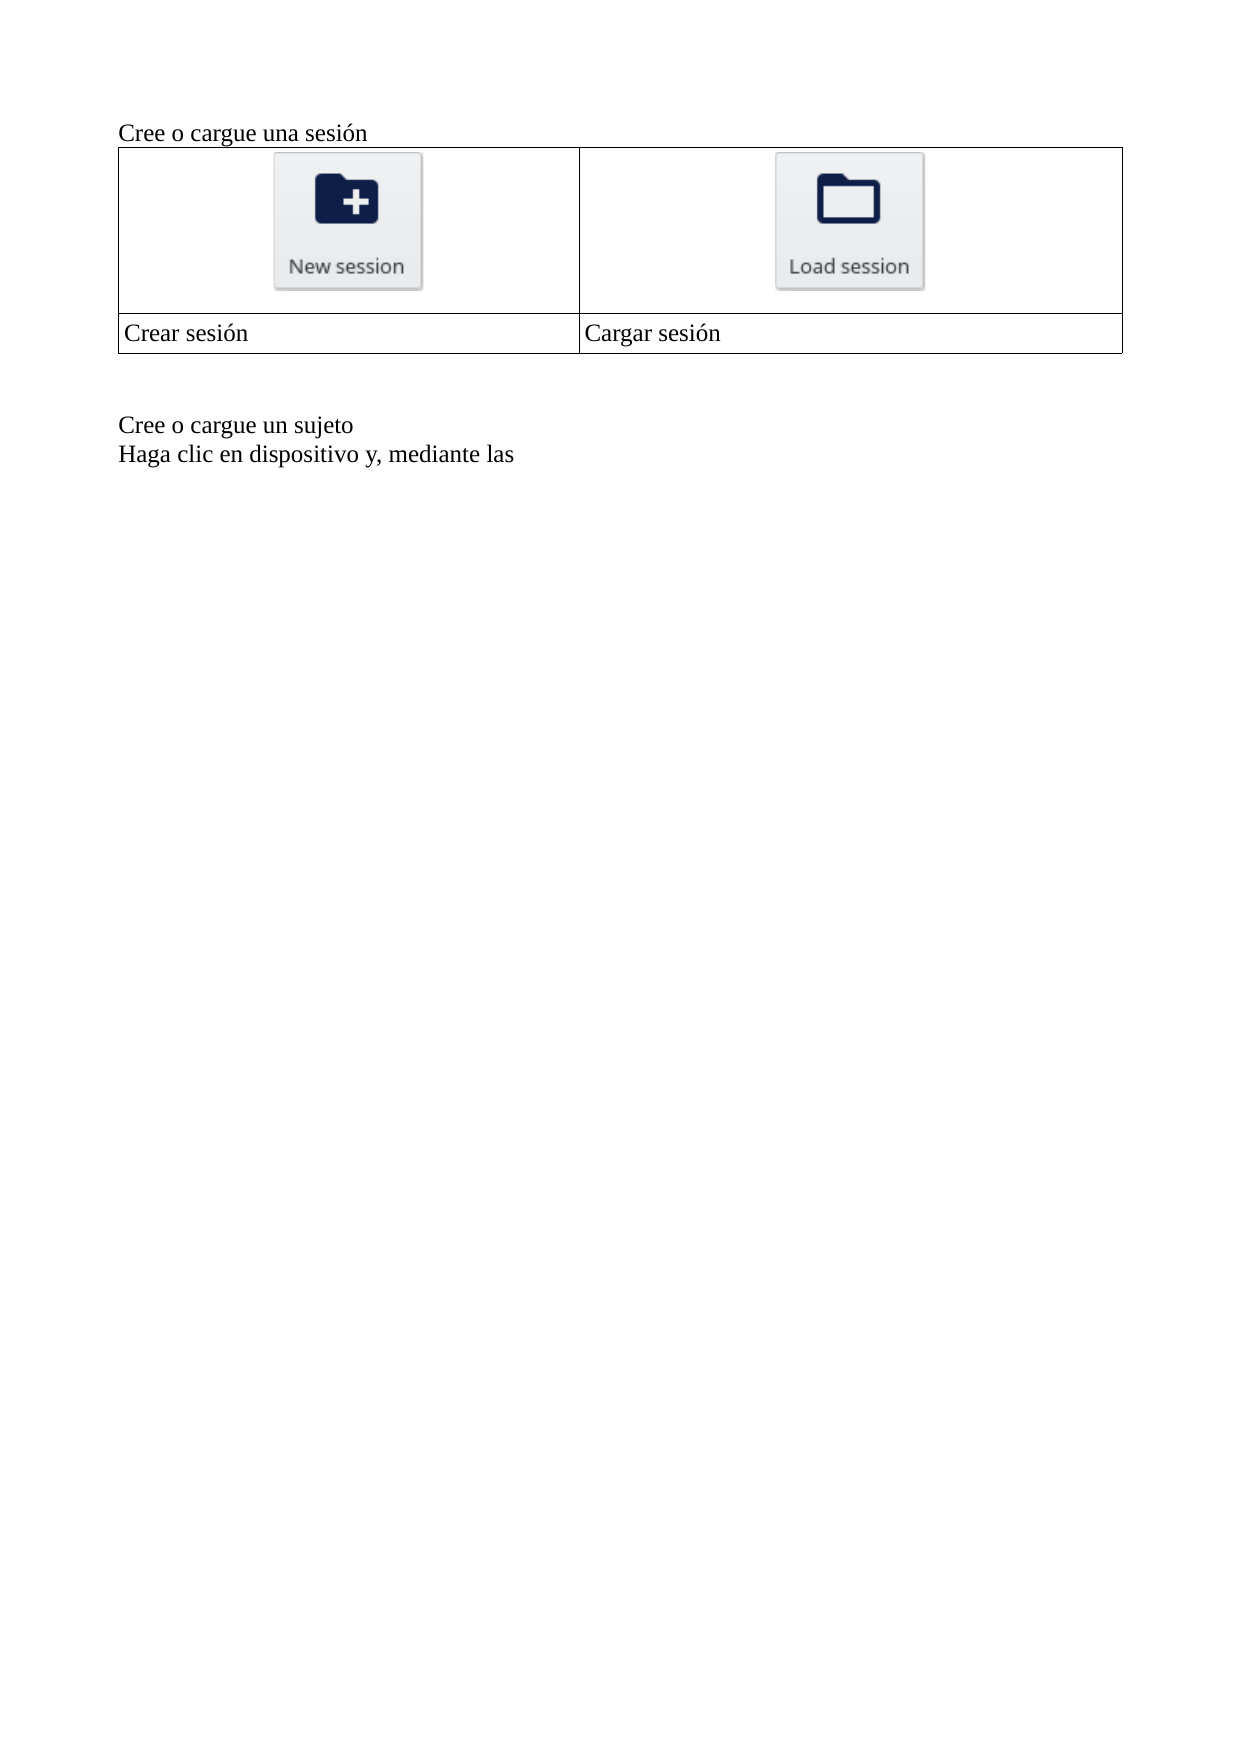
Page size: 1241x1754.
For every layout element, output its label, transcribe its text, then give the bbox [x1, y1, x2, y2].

table_cell Cargar sesión [580, 314, 1122, 353]
picture [273, 152, 424, 291]
text Cree o cargue una sesión [118, 118, 1122, 147]
table_header [119, 148, 579, 313]
picture [775, 152, 926, 291]
table_cell Crear sesión [119, 314, 579, 353]
text Haga clic en dispositivo y, mediante las [118, 439, 1122, 468]
table_header [580, 148, 1122, 313]
text Cree o cargue un sujeto [118, 411, 1122, 439]
